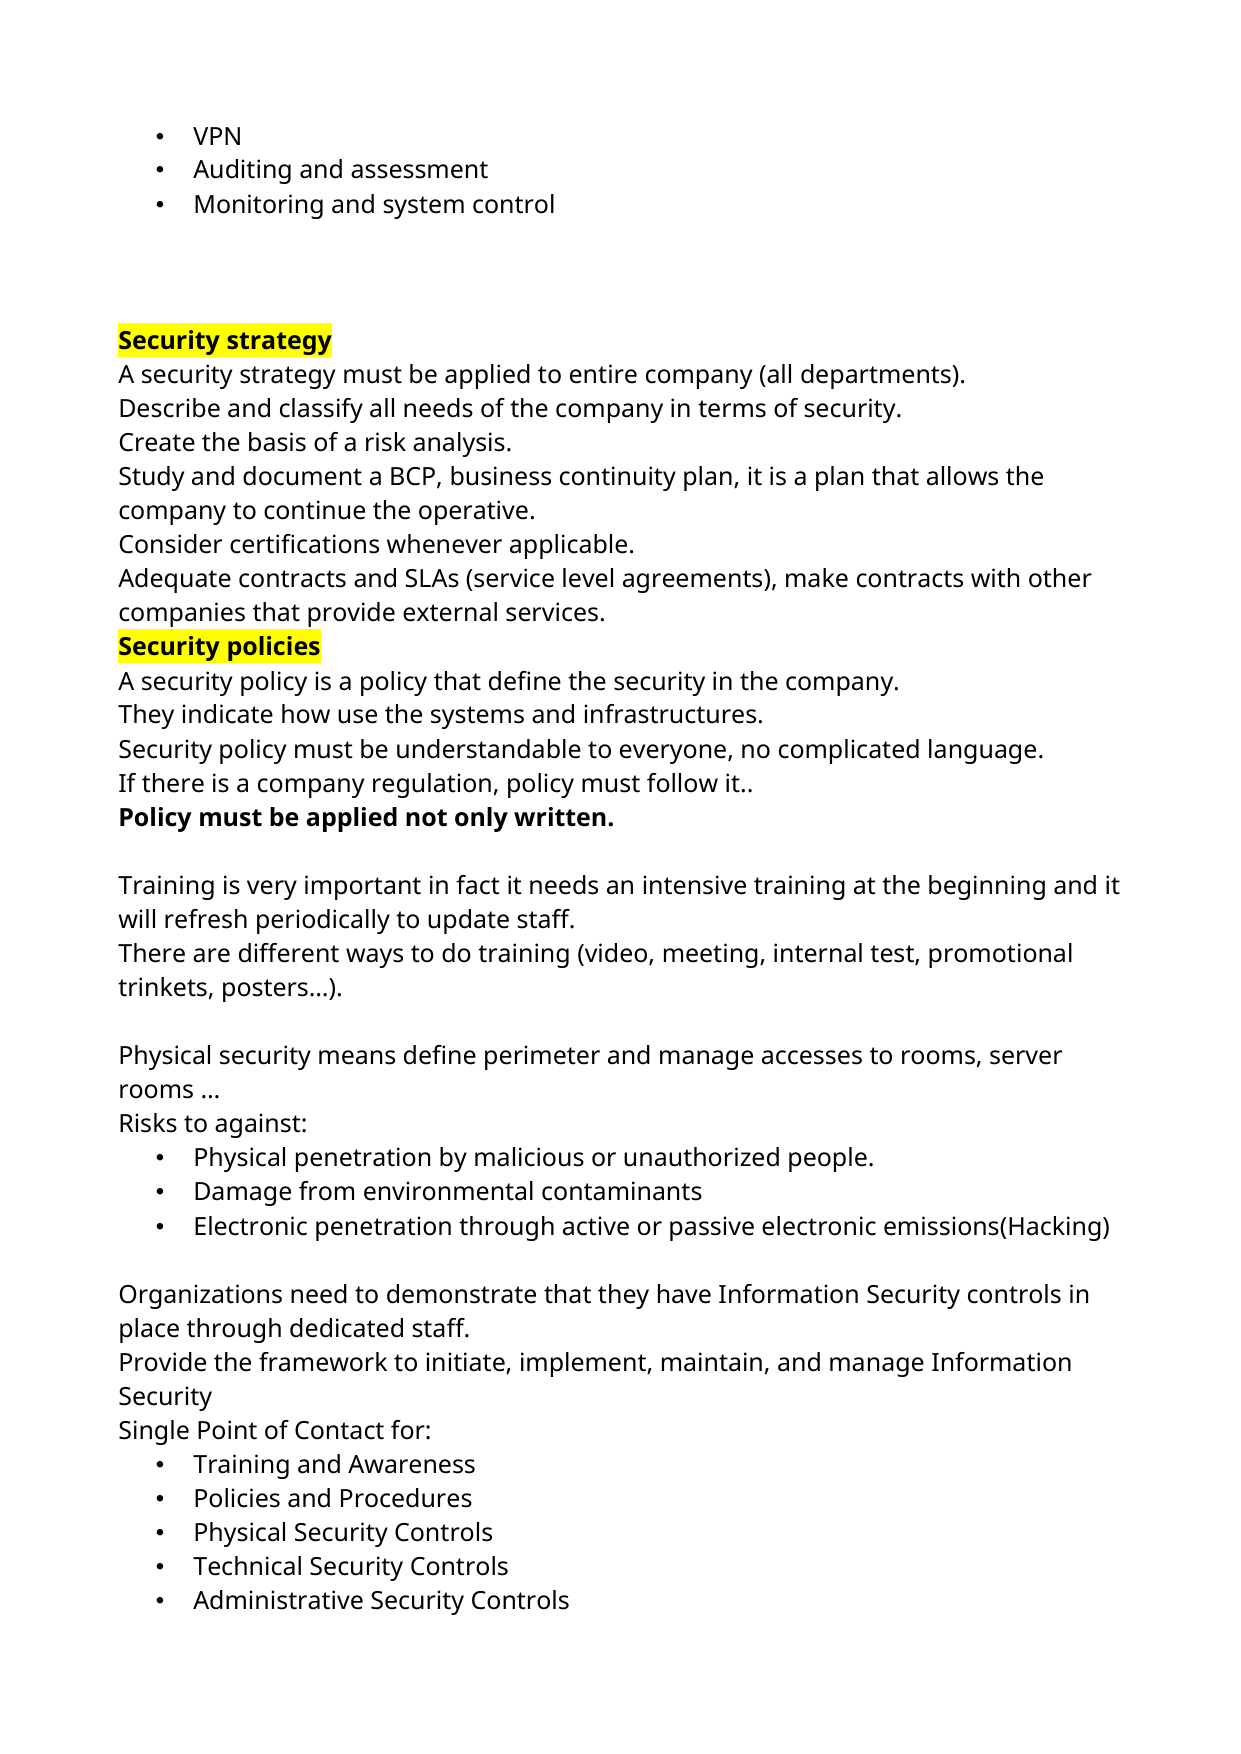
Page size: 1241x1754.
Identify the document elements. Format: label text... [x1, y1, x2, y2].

text Consider certifications whenever applicable. [118, 527, 1122, 561]
text Security policy must be understandable to everyone, no complicated language. [118, 731, 1122, 765]
list VPN [156, 118, 1122, 152]
text Study and document a BCP, business continuity plan, it is a plan that allows the company to continue the operative. [118, 459, 1122, 527]
text A security policy is a policy that define the security in the company. [118, 663, 1122, 697]
text Describe and classify all needs of the company in terms of security. [118, 391, 1122, 425]
list Auditing and assessment [156, 152, 1122, 186]
text Risks to against: [118, 1106, 1122, 1140]
list Physical Security Controls [156, 1515, 1122, 1549]
text Organizations need to demonstrate that they have Information Security controls in place through dedicated staff. [118, 1276, 1122, 1344]
text Training is very important in fact it needs an intensive training at the beginning and it will refresh periodically to update staff. [118, 867, 1122, 936]
list Administrative Security Controls [156, 1583, 1122, 1617]
text Single Point of Contact for: [118, 1412, 1122, 1447]
text Provide the framework to initiate, implement, maintain, and manage Information Security [118, 1344, 1122, 1412]
list Physical penetration by malicious or unauthorized people. [156, 1140, 1122, 1174]
text Policy must be applied not only written. [118, 799, 1122, 833]
list Policies and Procedures [156, 1481, 1122, 1515]
text If there is a company regulation, policy must follow it.. [118, 765, 1122, 799]
text There are different ways to do training (video, meeting, internal test, promotional trinkets, posters…). [118, 936, 1122, 1004]
text Security strategy [118, 322, 1122, 357]
text Physical security means define perimeter and manage accesses to rooms, server rooms … [118, 1038, 1122, 1106]
text They indicate how use the systems and infrastructures. [118, 697, 1122, 731]
list Damage from environmental contaminants [156, 1174, 1122, 1208]
text Create the basis of a risk analysis. [118, 425, 1122, 459]
list Electronic penetration through active or passive electronic emissions(Hacking) [156, 1208, 1122, 1242]
text Adequate contracts and SLAs (service level agreements), make contracts with other companies that provide external services. [118, 561, 1122, 629]
list Monitoring and system control [156, 186, 1122, 220]
list Technical Security Controls [156, 1549, 1122, 1583]
text A security strategy must be applied to entire company (all departments). [118, 357, 1122, 391]
text Security policies [118, 629, 1122, 663]
list Training and Awareness [156, 1447, 1122, 1481]
